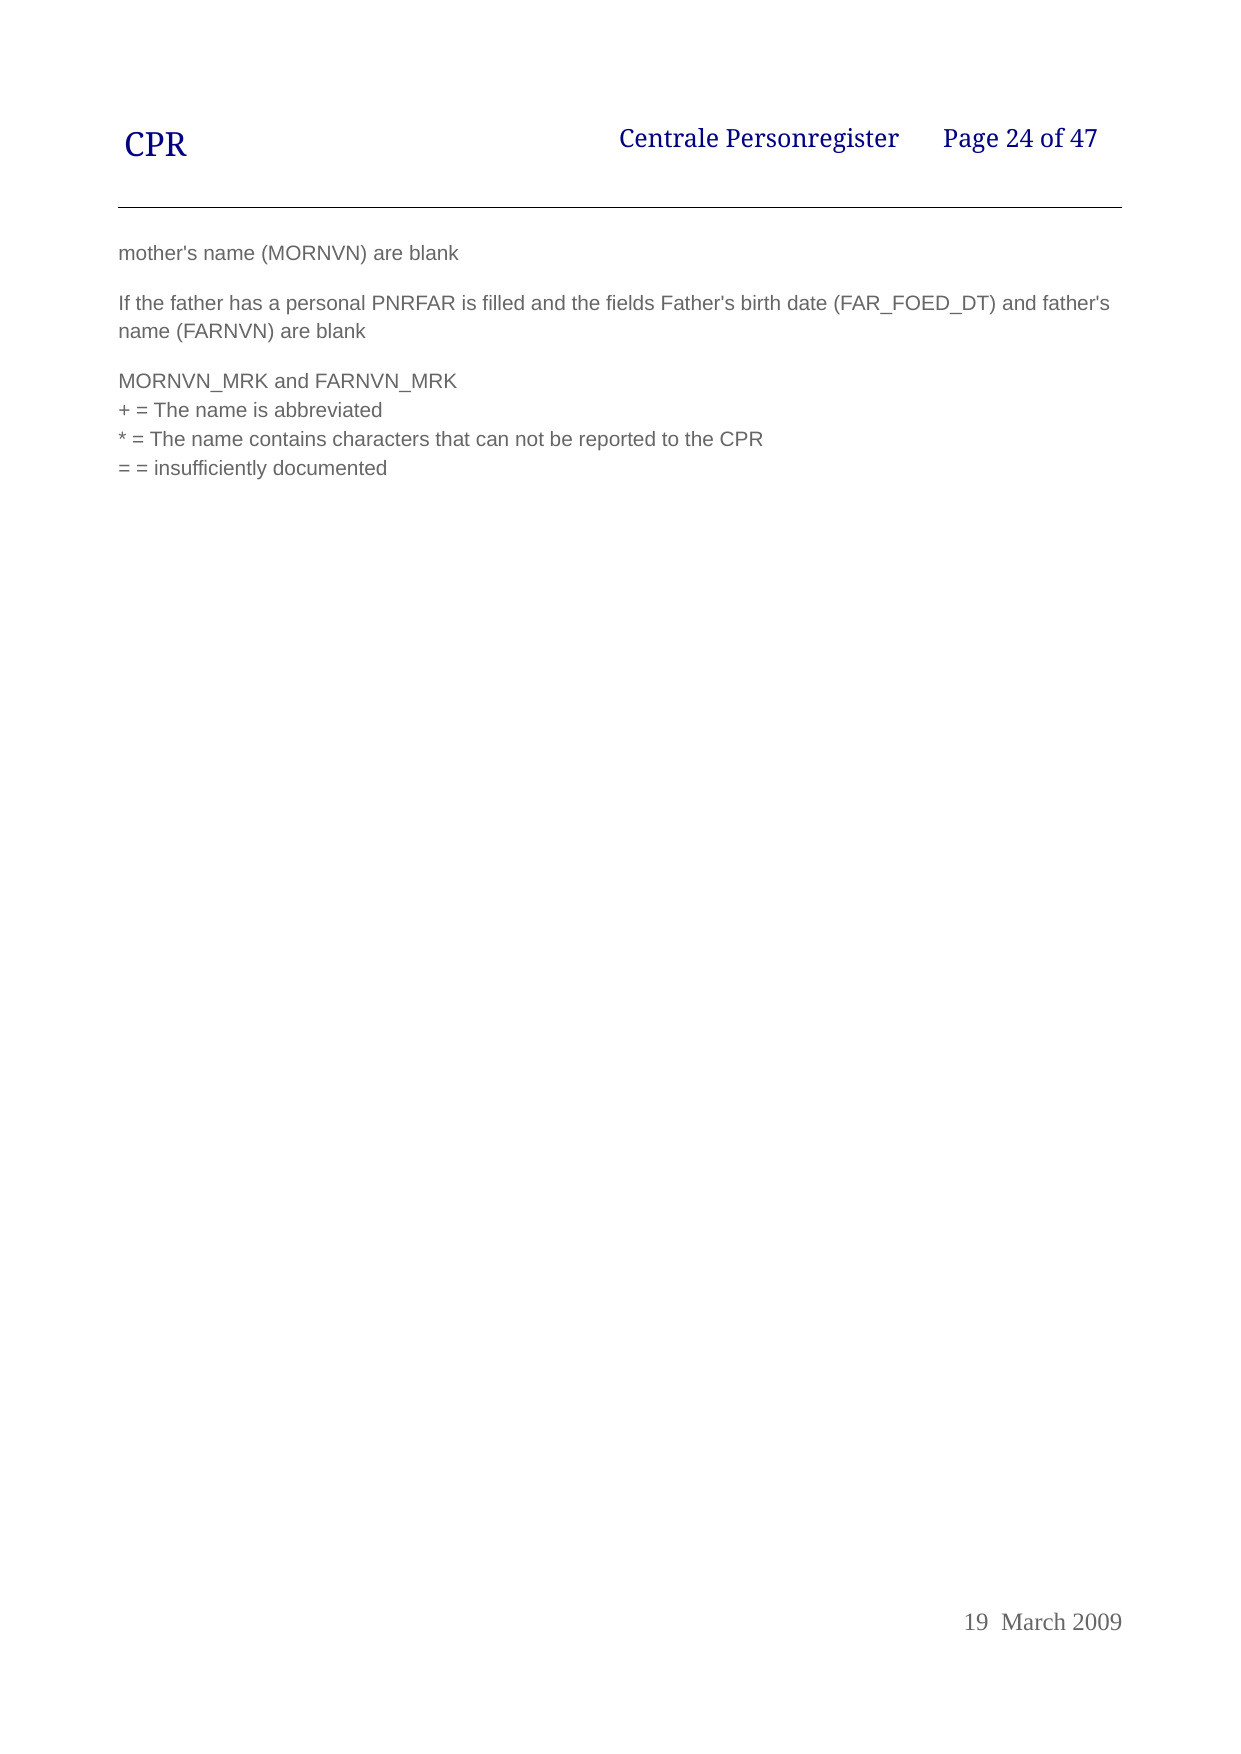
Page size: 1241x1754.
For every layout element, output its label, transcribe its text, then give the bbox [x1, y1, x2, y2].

text MORNVN_MRK and FARNVN_MRK + = The name is abbreviated * = The name contains characters that can not be reported to the CPR = = insufficiently documented [118, 365, 1122, 481]
text mother's name (MORNVN) are blank [118, 237, 1122, 266]
text If the father has a personal PNRFAR is filled and the fields Father's birth date (FAR_FOED_DT) and father's name (FARNVN) are blank [118, 287, 1122, 345]
